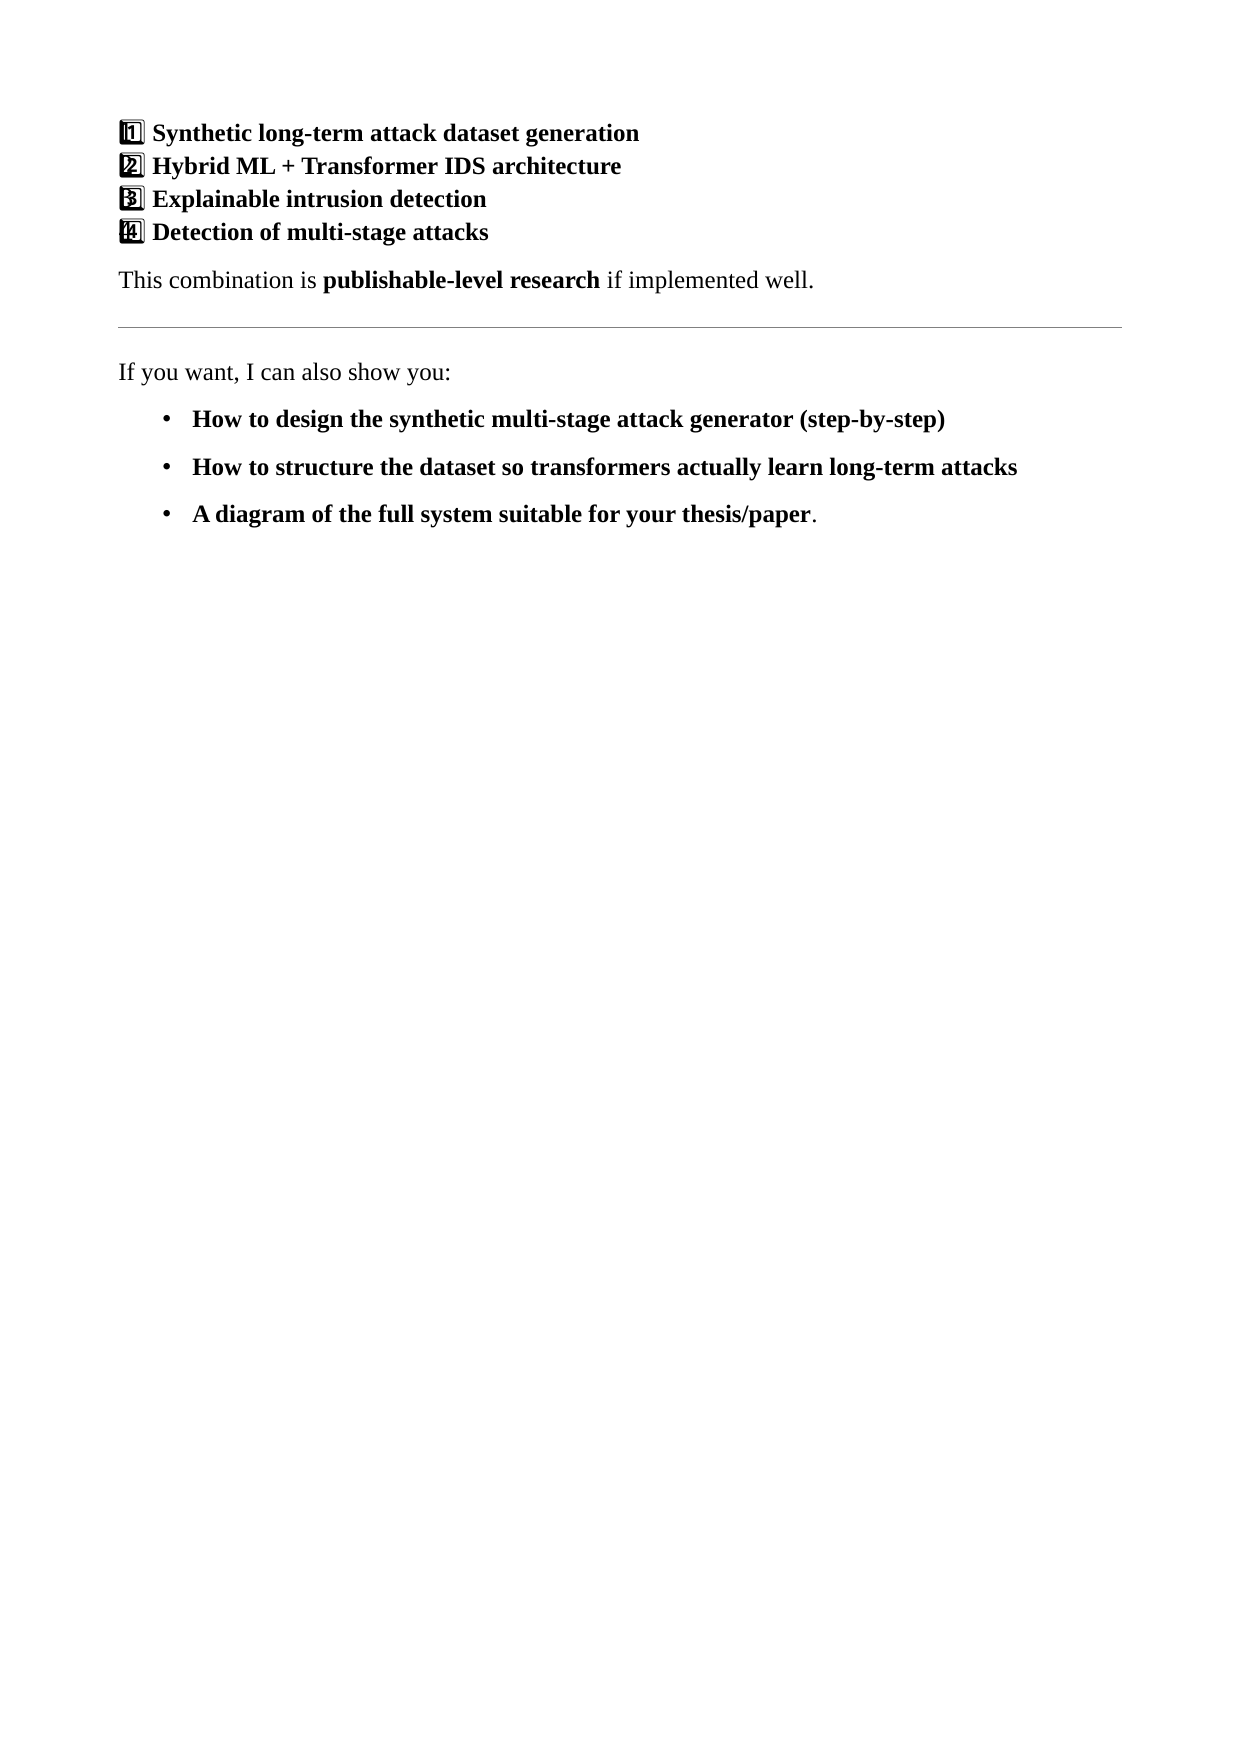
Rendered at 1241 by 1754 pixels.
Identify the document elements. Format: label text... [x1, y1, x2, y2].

list How to design the synthetic multi-stage attack generator (step-by-step) [162, 404, 1122, 433]
list How to structure the dataset so transformers actually learn long-term attacks [162, 452, 1122, 481]
list A diagram of the full system suitable for your thesis/paper. [162, 499, 1122, 528]
text If you want, I can also show you: [118, 357, 1122, 385]
text This combination is publishable-level research if implemented well. [118, 265, 1122, 293]
text 1️⃣ Synthetic long-term attack dataset generation 2️⃣ Hybrid ML + Transformer IDS architecture 3️⃣ Explainable intrusion detection 4️⃣ Detection of multi-stage attacks [118, 118, 1122, 246]
